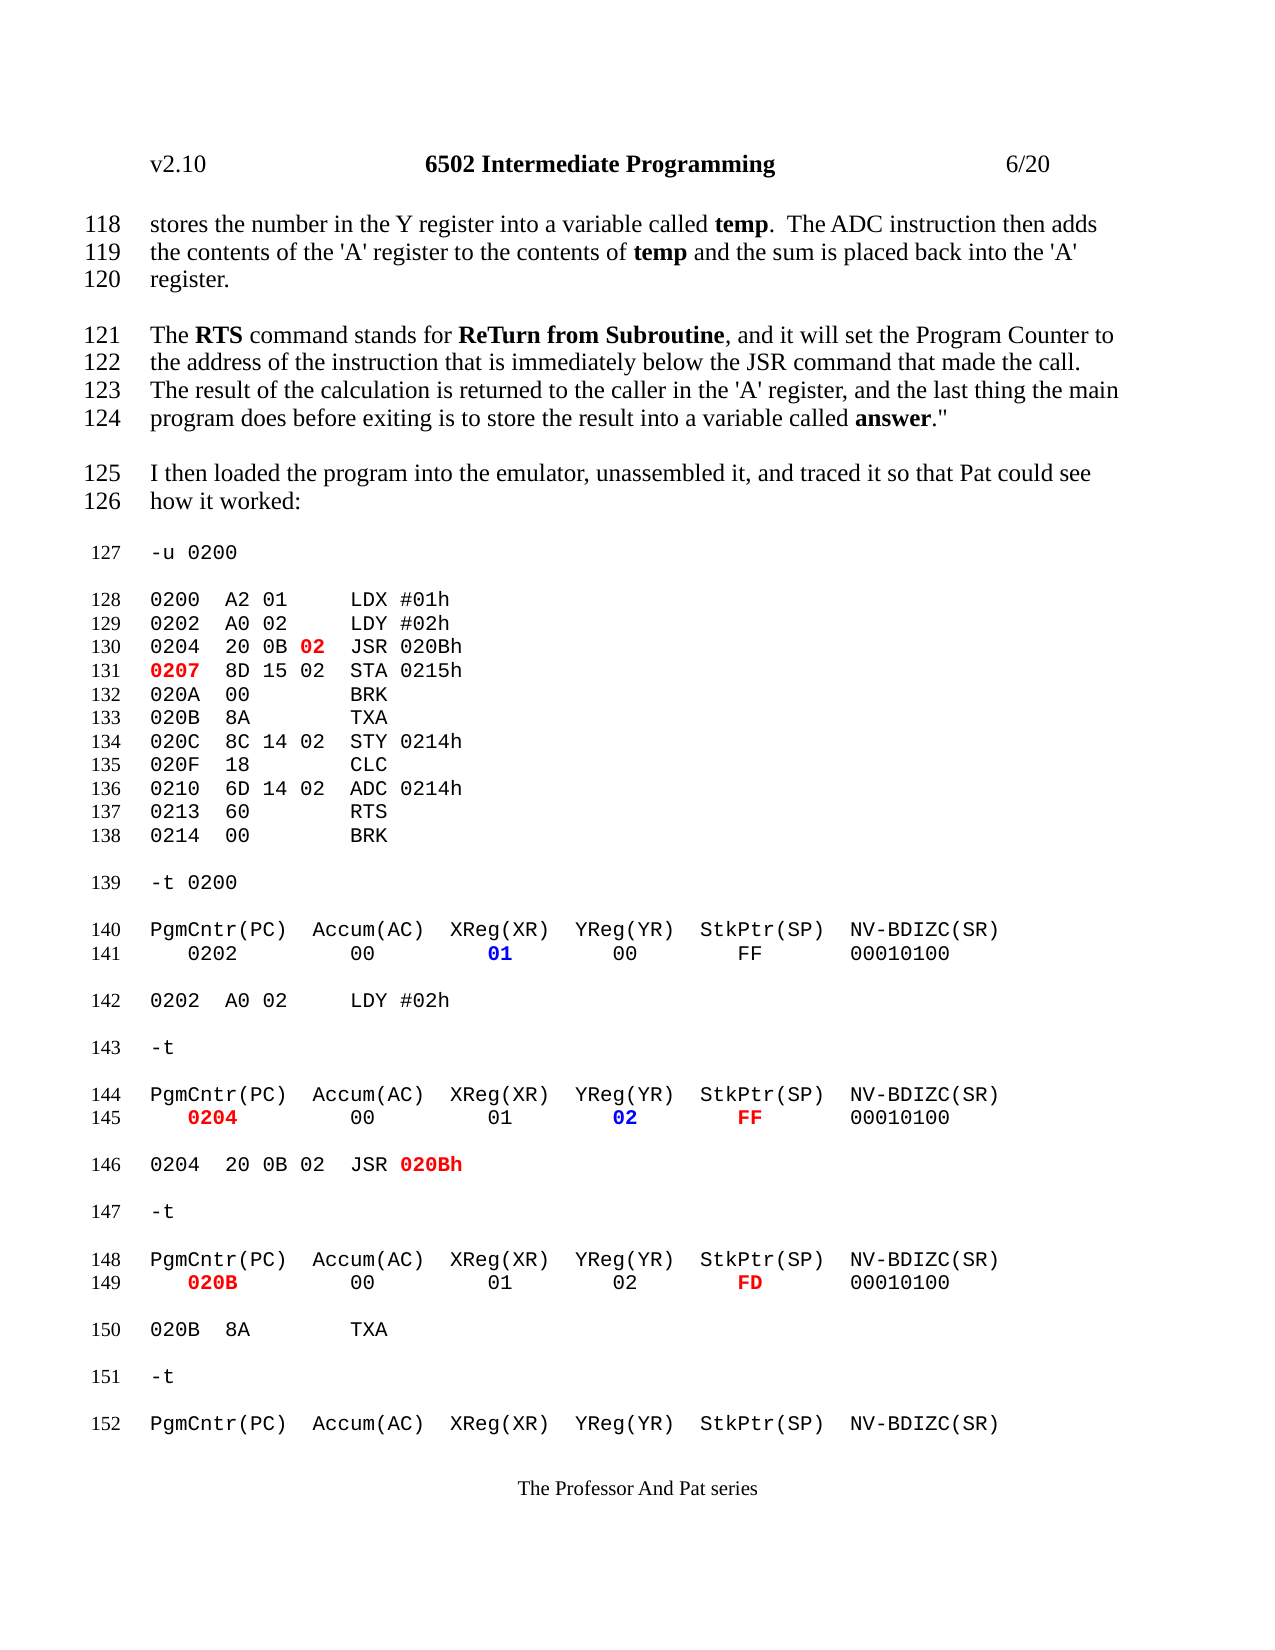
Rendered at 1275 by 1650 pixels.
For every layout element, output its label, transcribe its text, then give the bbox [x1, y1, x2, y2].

text I then loaded the program into the emulator, unassembled it, and traced it so that Pat could see how it worked: [150, 459, 1125, 515]
text 0200 A2 01 LDX #01h [150, 589, 1125, 613]
text -t [150, 1366, 1125, 1390]
text 0204 00 01 02 FF 00010100 [150, 1107, 1125, 1131]
text -t 0200 [150, 872, 1125, 896]
text 020C 8C 14 02 STY 0214h [150, 731, 1125, 754]
text 0204 20 0B 02 JSR 020Bh [150, 637, 1125, 660]
text PgmCntr(PC) Accum(AC) XReg(XR) YReg(YR) StkPtr(SP) NV-BDIZC(SR) [150, 919, 1125, 943]
text 0214 00 BRK [150, 825, 1125, 848]
text stores the number in the Y register into a variable called temp. The ADC instruction then adds the contents of the 'A' register to the contents of temp and the sum is placed back into the 'A' register. [150, 210, 1125, 293]
text 020F 18 CLC [150, 754, 1125, 778]
text -t [150, 1037, 1125, 1060]
text PgmCntr(PC) Accum(AC) XReg(XR) YReg(YR) StkPtr(SP) NV-BDIZC(SR) [150, 1249, 1125, 1272]
text 0202 A0 02 LDY #02h [150, 613, 1125, 637]
text 020B 00 01 02 FD 00010100 [150, 1272, 1125, 1296]
text 0204 20 0B 02 JSR 020Bh [150, 1154, 1125, 1178]
text 0213 60 RTS [150, 801, 1125, 825]
text 020B 8A TXA [150, 1319, 1125, 1343]
text -t [150, 1202, 1125, 1225]
text -u 0200 [150, 542, 1125, 566]
text 0207 8D 15 02 STA 0215h [150, 660, 1125, 684]
text 020B 8A TXA [150, 707, 1125, 731]
text 0202 00 01 00 FF 00010100 [150, 943, 1125, 966]
text PgmCntr(PC) Accum(AC) XReg(XR) YReg(YR) StkPtr(SP) NV-BDIZC(SR) [150, 1084, 1125, 1107]
text The RTS command stands for ReTurn from Subroutine, and it will set the Program Counter to the address of the instruction that is immediately below the JSR command that made the call. The result of the calculation is returned to the caller in the 'A' register, and the last thing the main program does before exiting is to store the result into a variable called answer." [150, 321, 1125, 432]
text 020A 00 BRK [150, 684, 1125, 707]
text 0202 A0 02 LDY #02h [150, 990, 1125, 1013]
text PgmCntr(PC) Accum(AC) XReg(XR) YReg(YR) StkPtr(SP) NV-BDIZC(SR) [150, 1413, 1125, 1437]
text 0210 6D 14 02 ADC 0214h [150, 778, 1125, 801]
